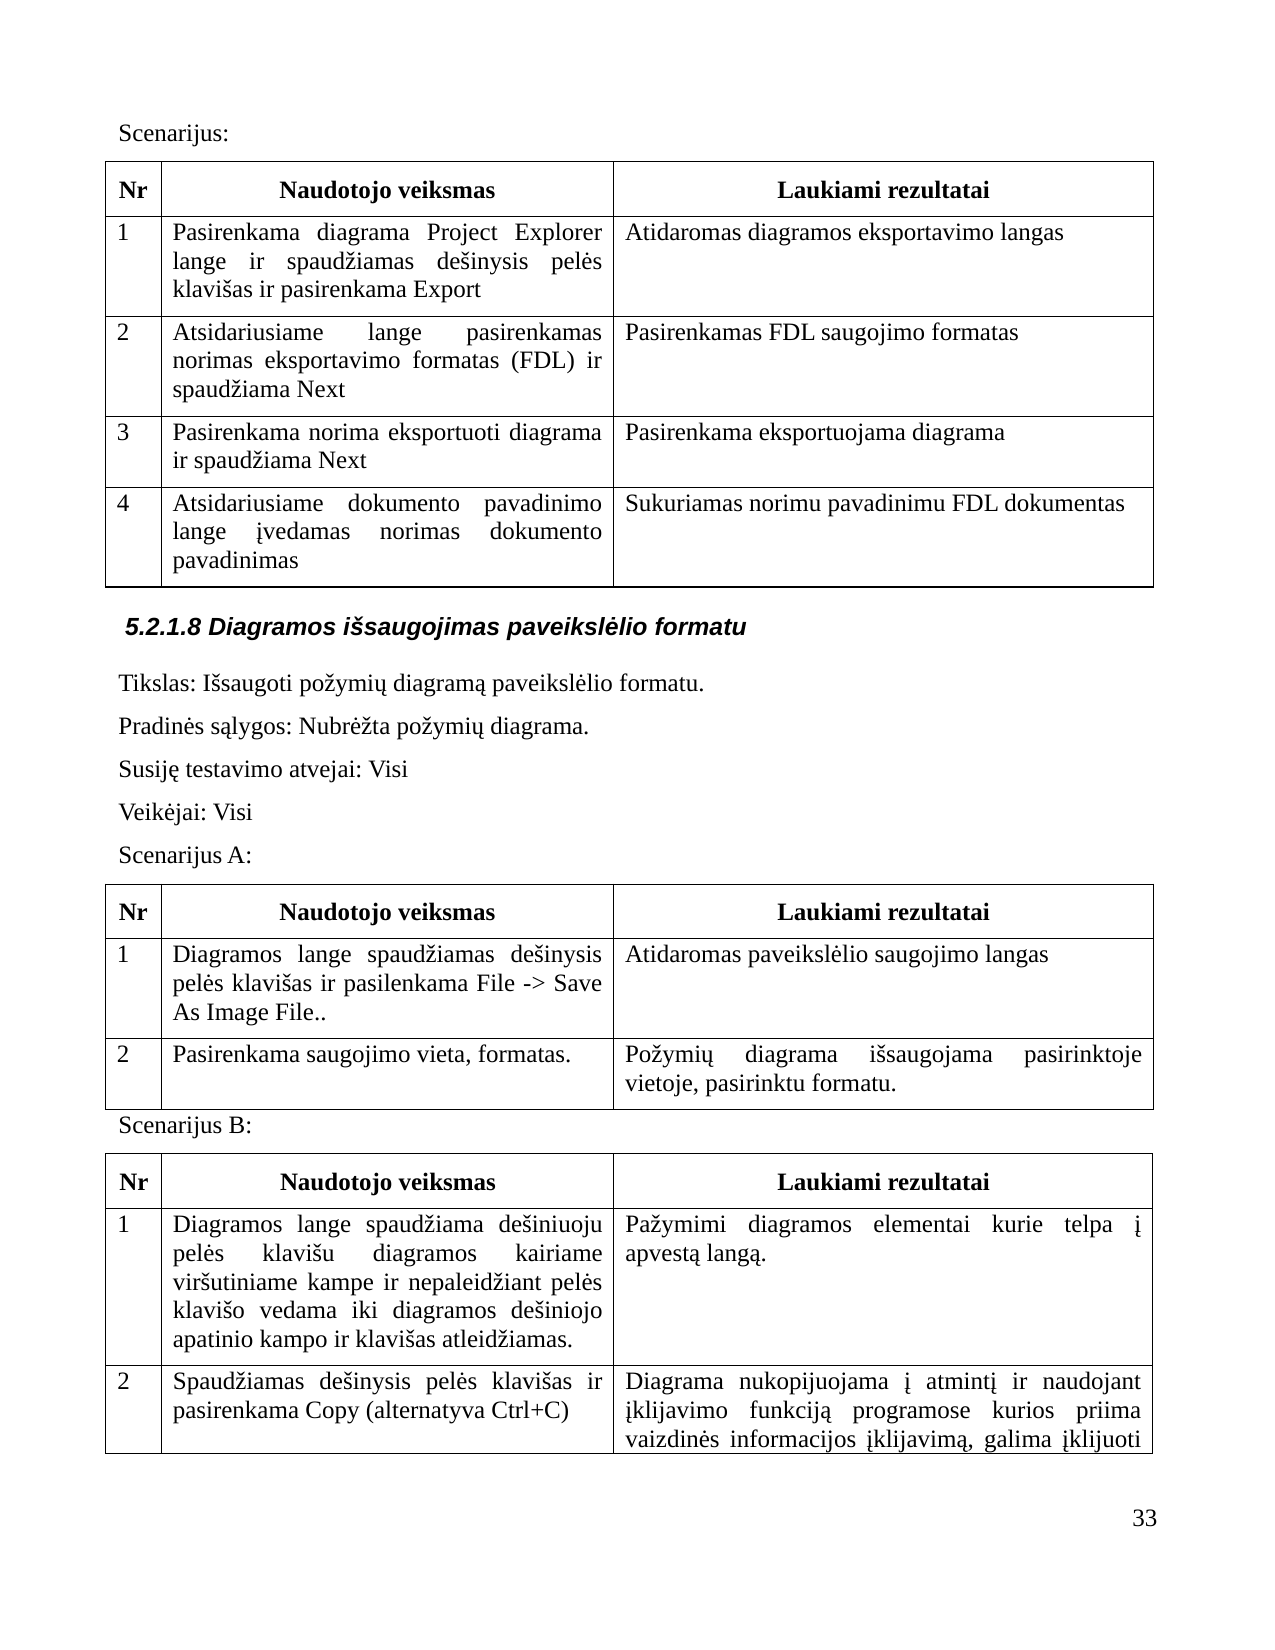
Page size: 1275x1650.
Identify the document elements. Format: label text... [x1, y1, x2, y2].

table_cell Pasirenkama diagrama Project Explorer lange ir spaudžiamas dešinysis pelės klavišas ir pasirenkama Export [162, 217, 613, 316]
table_cell Diagramos lange spaudžiamas dešinysis pelės klavišas ir pasilenkama File -> Save As Image File.. [162, 939, 613, 1038]
text Scenarijus: [118, 118, 1157, 147]
text Susiję testavimo atvejai: Visi [118, 754, 1157, 783]
table_cell Pasirenkamas FDL saugojimo formatas [614, 317, 1153, 416]
table_cell Atidaromas diagramos eksportavimo langas [614, 217, 1153, 316]
text Veikėjai: Visi [118, 797, 1157, 826]
table_header Nr [106, 885, 161, 938]
table_cell Spaudžiamas dešinysis pelės klavišas ir pasirenkama Copy (alternatyva Ctrl+C) [162, 1366, 613, 1453]
text Tikslas: Išsaugoti požymių diagramą paveikslėlio formatu. [118, 668, 1157, 697]
table_header Laukiami rezultatai [614, 885, 1153, 938]
table_cell Atidaromas paveikslėlio saugojimo langas [614, 939, 1153, 1038]
table_cell Diagramos lange spaudžiama dešiniuoju pelės klavišu diagramos kairiame viršutiniame kampe ir nepaleidžiant pelės klavišo vedama iki diagramos dešiniojo apatinio kampo ir klavišas atleidžiamas. [162, 1209, 613, 1365]
table_cell Pasirenkama eksportuojama diagrama [614, 417, 1153, 487]
table_header Naudotojo veiksmas [162, 162, 613, 216]
table_cell 2 [106, 317, 161, 416]
text Scenarijus B: [118, 1110, 1157, 1139]
table_cell Pažymimi diagramos elementai kurie telpa į apvestą langą. [614, 1209, 1152, 1365]
table_header Laukiami rezultatai [614, 1154, 1152, 1208]
table_cell Požymių diagrama išsaugojama pasirinktoje vietoje, pasirinktu formatu. [614, 1039, 1153, 1109]
text Pradinės sąlygos: Nubrėžta požymių diagrama. [118, 711, 1157, 740]
table_cell 2 [106, 1366, 161, 1453]
table_cell Atsidariusiame lange pasirenkamas norimas eksportavimo formatas (FDL) ir spaudžiama Next [162, 317, 613, 416]
table_cell 3 [106, 417, 161, 487]
table_header Laukiami rezultatai [614, 162, 1153, 216]
table_header Nr [106, 162, 161, 216]
table_cell Pasirenkama norima eksportuoti diagrama ir spaudžiama Next [162, 417, 613, 487]
table_cell 4 [106, 488, 161, 586]
table_header Nr [106, 1154, 161, 1208]
table_cell 2 [106, 1039, 161, 1109]
table_header Naudotojo veiksmas [162, 1154, 613, 1208]
table_cell 1 [106, 217, 161, 316]
table_header Naudotojo veiksmas [162, 885, 613, 938]
text Scenarijus A: [118, 840, 1157, 869]
subtitle Diagramos išsaugojimas paveikslėlio formatu [118, 612, 1157, 641]
table_cell Diagrama nukopijuojama į atmintį ir naudojant įklijavimo funkciją programose kurios priima vaizdinės informacijos įklijavimą, galima įklijuoti [614, 1366, 1152, 1453]
table_cell 1 [106, 1209, 161, 1365]
table_cell Pasirenkama saugojimo vieta, formatas. [162, 1039, 613, 1109]
table_cell Atsidariusiame dokumento pavadinimo lange įvedamas norimas dokumento pavadinimas [162, 488, 613, 586]
table_cell Sukuriamas norimu pavadinimu FDL dokumentas [614, 488, 1153, 586]
table_cell 1 [106, 939, 161, 1038]
